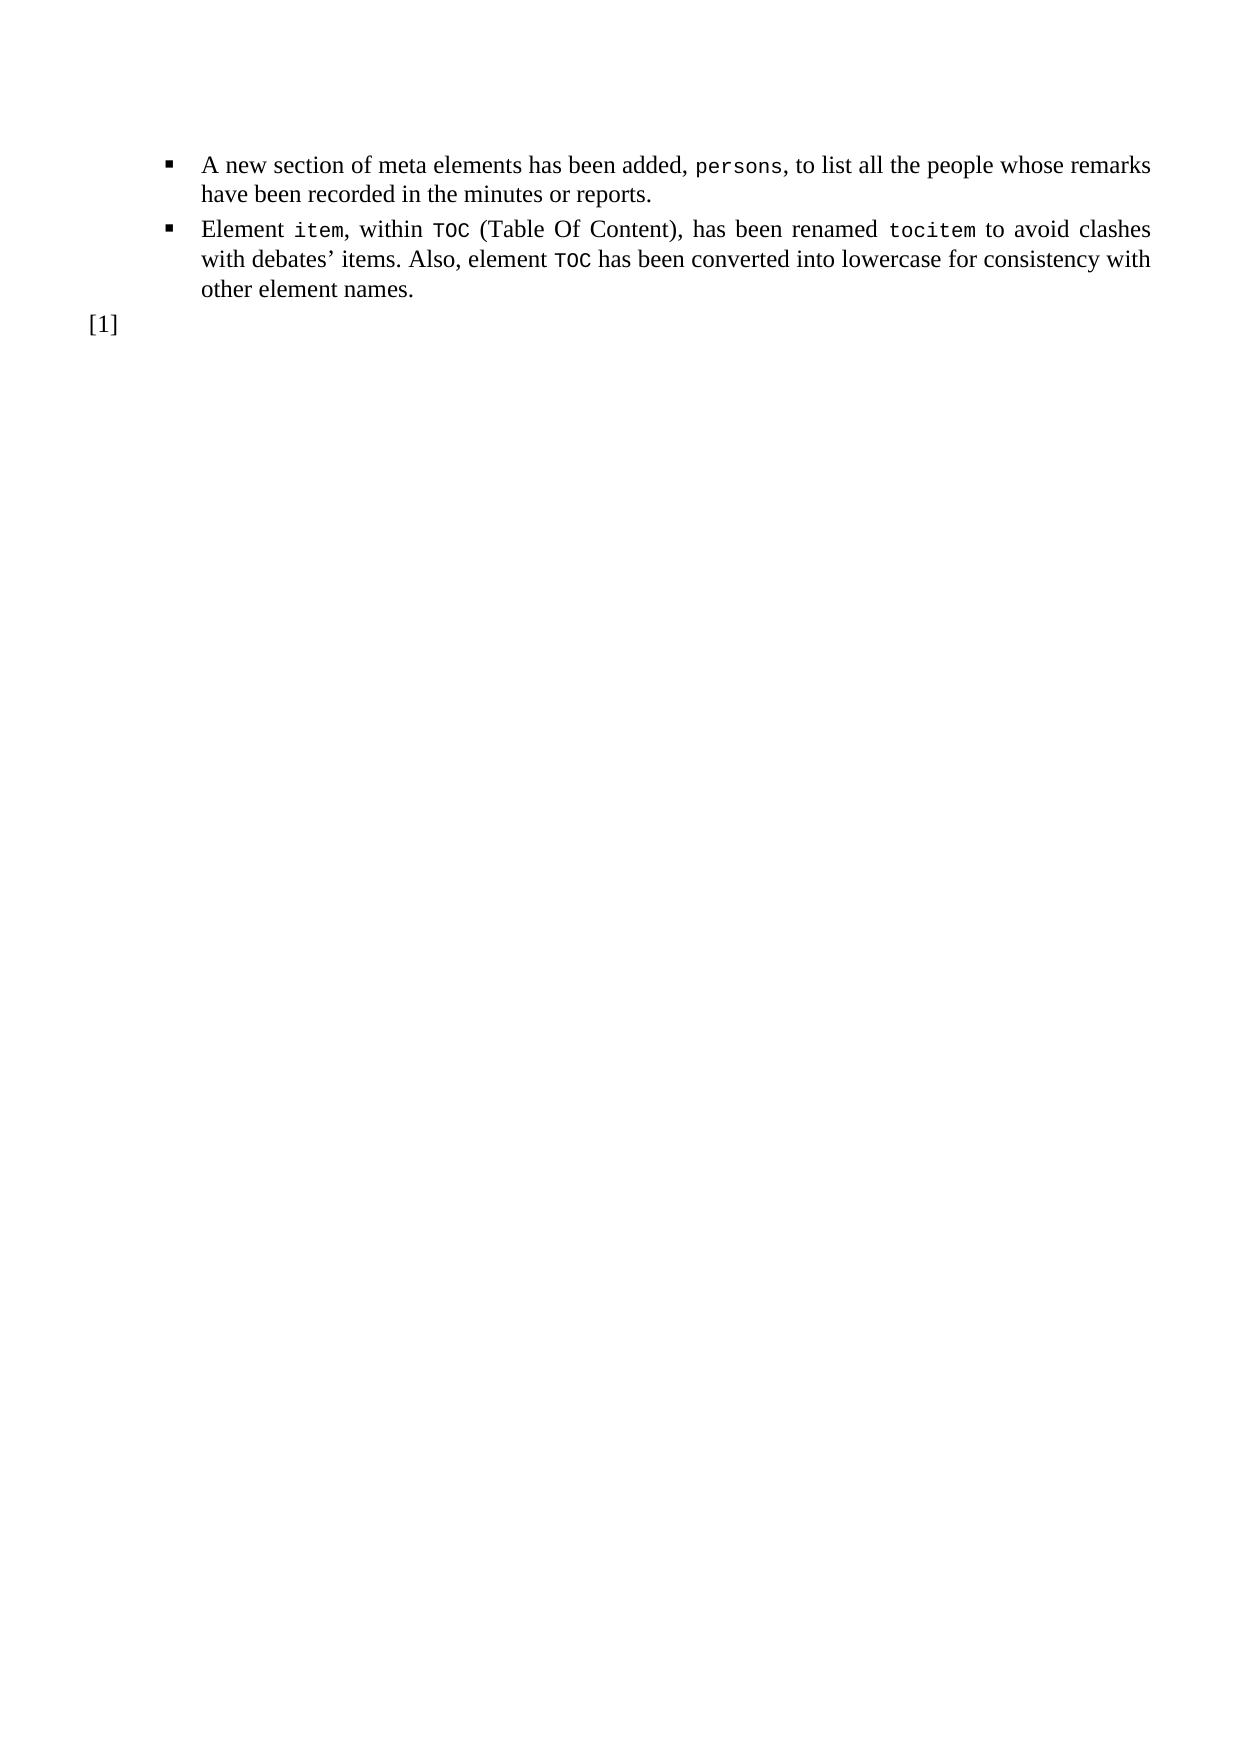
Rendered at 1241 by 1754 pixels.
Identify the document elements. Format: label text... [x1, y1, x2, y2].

list A new section of meta elements has been added, persons, to list all the people whose remarks have been recorded in the minutes or reports. [163, 150, 1151, 208]
list Element item, within TOC (Table Of Content), has been renamed tocitem to avoid clashes with debates’ items. Also, element TOC has been converted into lowercase for consistency with other element names. [163, 214, 1151, 302]
